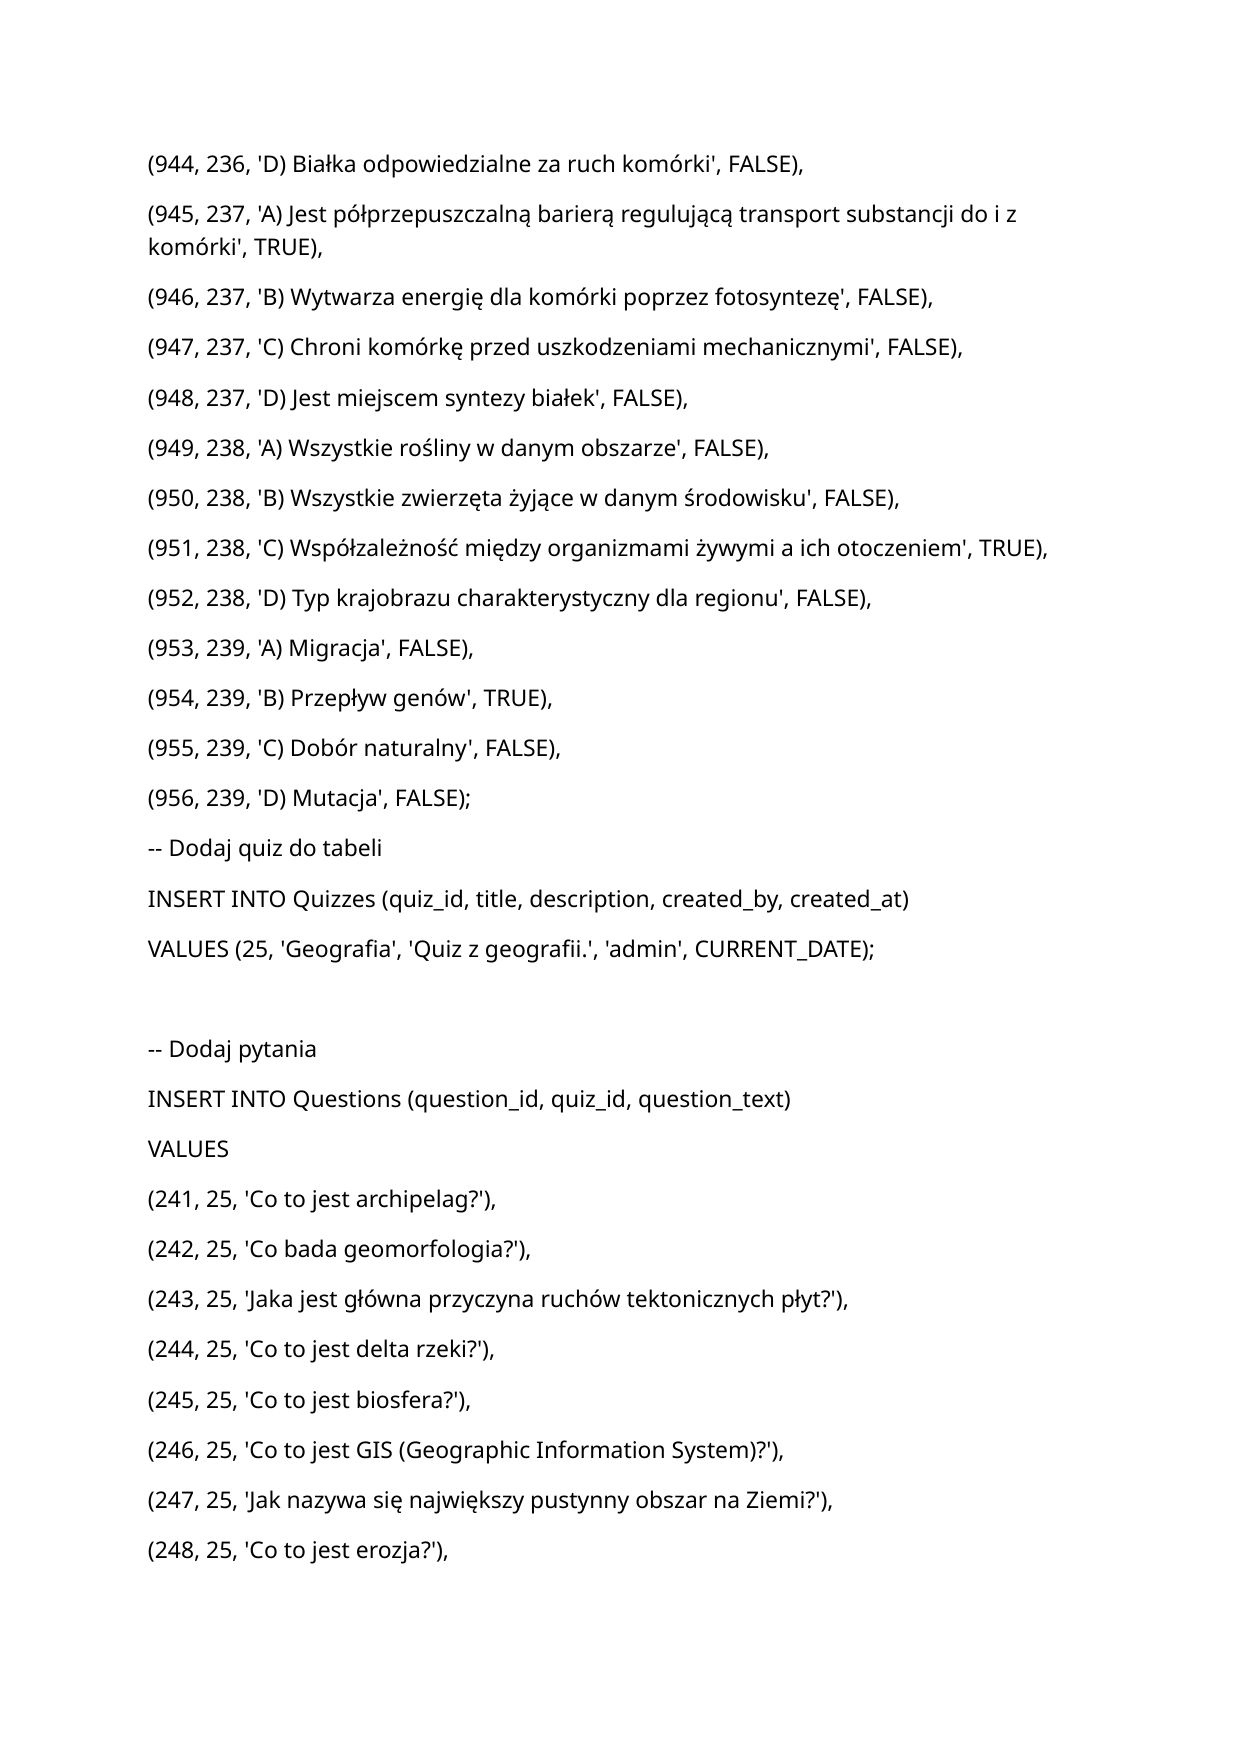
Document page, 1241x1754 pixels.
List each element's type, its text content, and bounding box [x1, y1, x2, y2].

text (946, 237, 'B) Wytwarza energię dla komórki poprzez fotosyntezę', FALSE), [148, 281, 1093, 312]
text (944, 236, 'D) Białka odpowiedzialne za ruch komórki', FALSE), [148, 148, 1093, 179]
text -- Dodaj quiz do tabeli [148, 832, 1093, 864]
text (243, 25, 'Jaka jest główna przyczyna ruchów tektonicznych płyt?'), [148, 1283, 1093, 1314]
text VALUES [148, 1133, 1093, 1164]
text (945, 237, 'A) Jest półprzepuszczalną barierą regulującą transport substancji do i z komórki', TRUE), [148, 198, 1093, 262]
text (947, 237, 'C) Chroni komórkę przed uszkodzeniami mechanicznymi', FALSE), [148, 331, 1093, 363]
text (244, 25, 'Co to jest delta rzeki?'), [148, 1333, 1093, 1365]
text (241, 25, 'Co to jest archipelag?'), [148, 1183, 1093, 1214]
text (953, 239, 'A) Migracja', FALSE), [148, 632, 1093, 663]
text (948, 237, 'D) Jest miejscem syntezy białek', FALSE), [148, 381, 1093, 413]
text (245, 25, 'Co to jest biosfera?'), [148, 1383, 1093, 1415]
text INSERT INTO Quizzes (quiz_id, title, description, created_by, created_at) [148, 882, 1093, 914]
text (955, 239, 'C) Dobór naturalny', FALSE), [148, 732, 1093, 763]
text VALUES (25, 'Geografia', 'Quiz z geografii.', 'admin', CURRENT_DATE); [148, 933, 1093, 964]
text (952, 238, 'D) Typ krajobrazu charakterystyczny dla regionu', FALSE), [148, 582, 1093, 613]
text (246, 25, 'Co to jest GIS (Geographic Information System)?'), [148, 1434, 1093, 1465]
text (242, 25, 'Co bada geomorfologia?'), [148, 1233, 1093, 1264]
text (248, 25, 'Co to jest erozja?'), [148, 1534, 1093, 1565]
text (956, 239, 'D) Mutacja', FALSE); [148, 782, 1093, 813]
text (951, 238, 'C) Współzależność między organizmami żywymi a ich otoczeniem', TRUE), [148, 532, 1093, 563]
text (950, 238, 'B) Wszystkie zwierzęta żyjące w danym środowisku', FALSE), [148, 482, 1093, 513]
text (949, 238, 'A) Wszystkie rośliny w danym obszarze', FALSE), [148, 432, 1093, 463]
text INSERT INTO Questions (question_id, quiz_id, question_text) [148, 1083, 1093, 1114]
text -- Dodaj pytania [148, 1033, 1093, 1064]
text (247, 25, 'Jak nazywa się największy pustynny obszar na Ziemi?'), [148, 1484, 1093, 1515]
text (954, 239, 'B) Przepływ genów', TRUE), [148, 682, 1093, 713]
